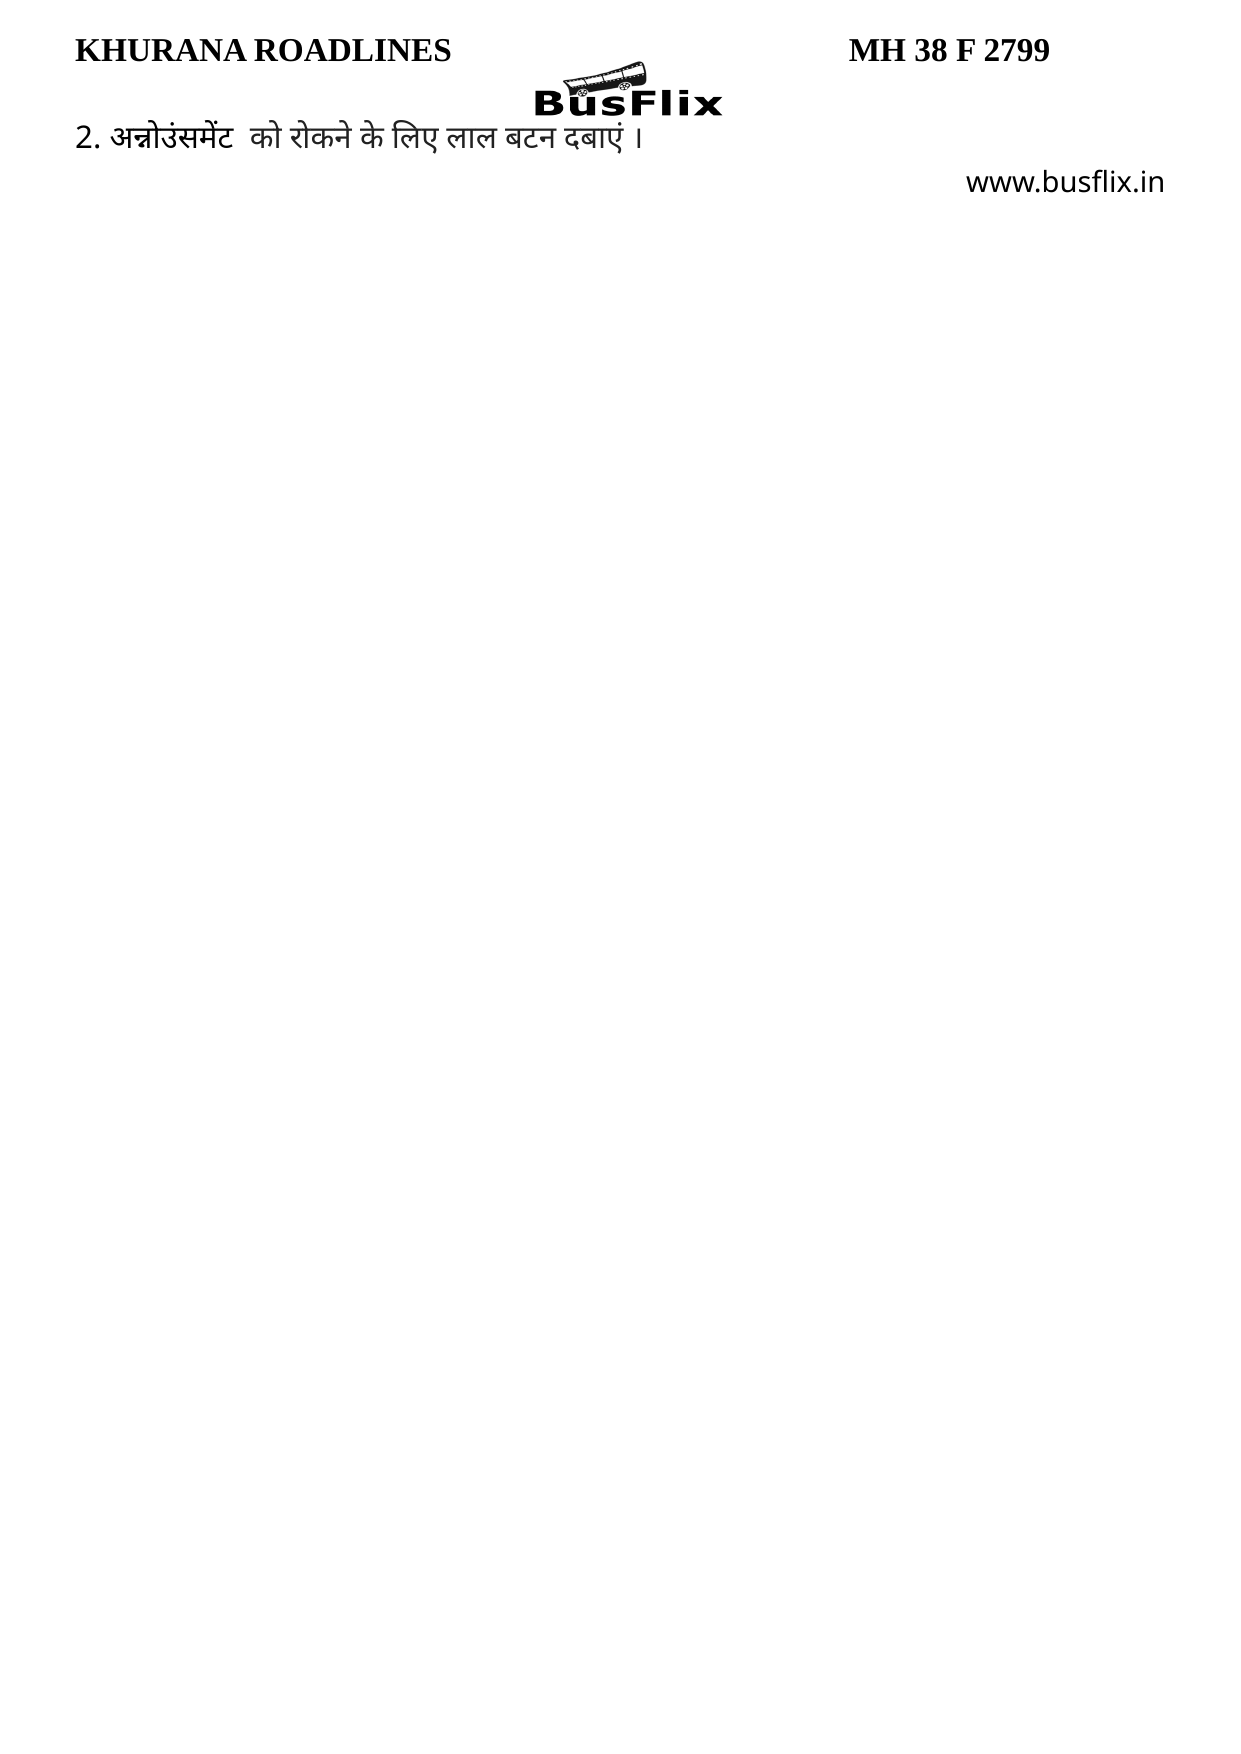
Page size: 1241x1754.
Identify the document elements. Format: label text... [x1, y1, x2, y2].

text www.busflix.in [75, 161, 1165, 201]
text 2. अन्नोउंसमेंट को रोकने के लिए लाल बटन दबाएं । [75, 115, 1165, 161]
